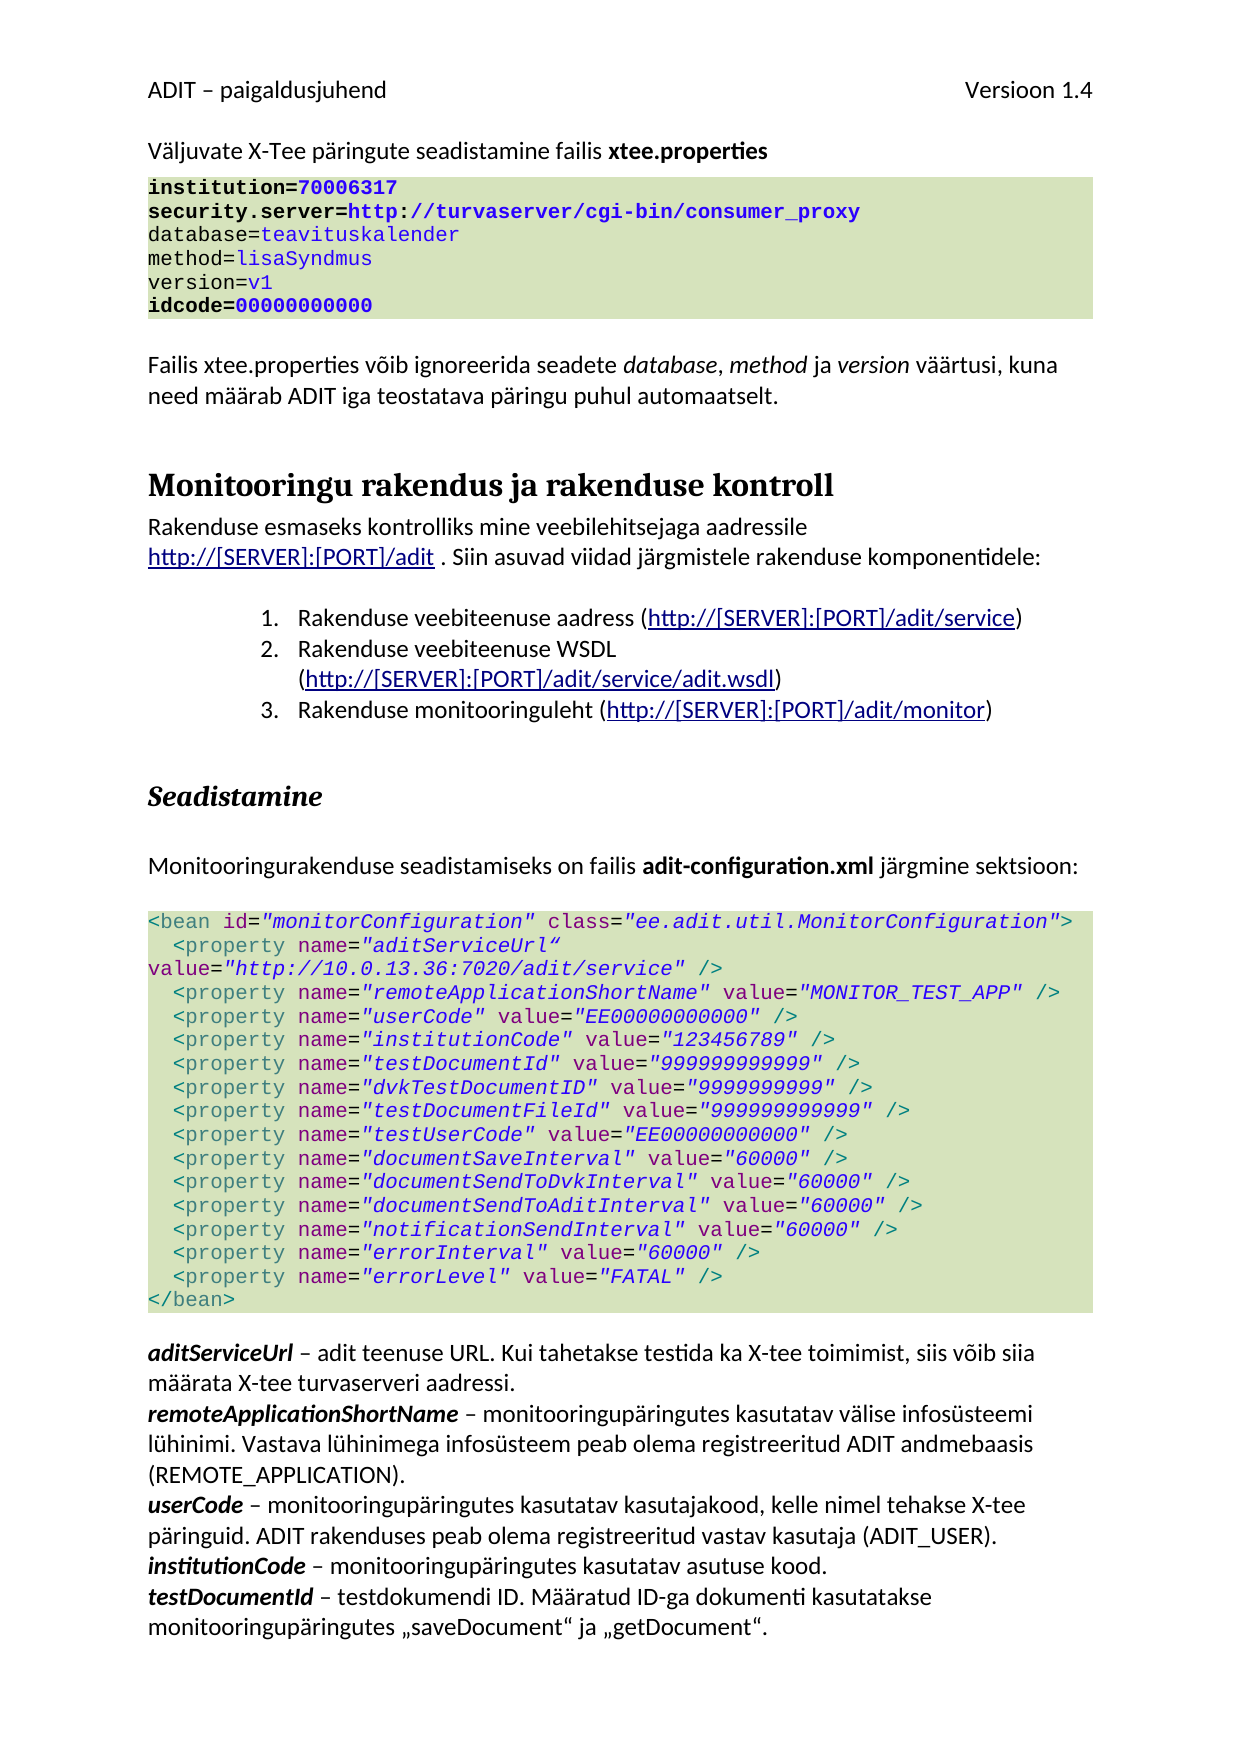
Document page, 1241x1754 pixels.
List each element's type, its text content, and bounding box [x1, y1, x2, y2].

text remoteApplicationShortName – monitooringupäringutes kasutatav välise infosüsteemi lühinimi. Vastava lühinimega infosüsteem peab olema registreeritud ADIT andmebaasis (REMOTE_APPLICATION). [148, 1398, 1093, 1489]
text <property name="dvkTestDocumentID" value="9999999999" /> [148, 1077, 1093, 1100]
list Rakenduse monitooringuleht (http://[SERVER]:[PORT]/adit/monitor) [260, 694, 1093, 724]
text <property name="remoteApplicationShortName" value="MONITOR_TEST_APP" /> [148, 982, 1093, 1006]
text institution=70006317 [148, 177, 1093, 201]
text <property name="documentSaveInterval" value="60000" /> [148, 1148, 1093, 1171]
text security.server=http://turvaserver/cgi-bin/consumer_proxy [148, 201, 1093, 224]
text Monitooringurakenduse seadistamiseks on failis adit-configuration.xml järgmine sektsioon: [148, 850, 1093, 881]
text idcode=00000000000 [148, 295, 1093, 319]
text Failis xtee.properties võib ignoreerida seadete database, method ja version väärtusi, kuna need määrab ADIT iga teostatava päringu puhul automaatselt. [148, 349, 1093, 411]
text database=teavituskalender [148, 224, 1093, 248]
text <property name="testDocumentFileId" value="999999999999" /> [148, 1100, 1093, 1124]
text userCode – monitooringupäringutes kasutatav kasutajakood, kelle nimel tehakse X-tee päringuid. ADIT rakenduses peab olema registreeritud vastav kasutaja (ADIT_USER). [148, 1489, 1093, 1550]
text </bean> [148, 1289, 1093, 1313]
text <property name="documentSendToAditInterval" value="60000" /> [148, 1195, 1093, 1218]
list Rakenduse veebiteenuse WSDL (http://[SERVER]:[PORT]/adit/service/adit.wsdl) [260, 633, 1093, 694]
list Rakenduse veebiteenuse aadress (http://[SERVER]:[PORT]/adit/service) [260, 602, 1093, 633]
text <property name="testDocumentId" value="999999999999" /> [148, 1053, 1093, 1077]
text <bean id="monitorConfiguration" class="ee.adit.util.MonitorConfiguration"> [148, 911, 1093, 935]
subtitle Seadistamine [148, 780, 1093, 813]
text version=v1 [148, 272, 1093, 295]
text <property name="errorInterval" value="60000" /> [148, 1242, 1093, 1266]
subtitle Monitooringu rakendus ja rakenduse kontroll [148, 466, 1093, 504]
text testDocumentId – testdokumendi ID. Määratud ID-ga dokumenti kasutatakse monitooringupäringutes „saveDocument“ ja „getDocument“. [148, 1581, 1093, 1642]
text Väljuvate X-Tee päringute seadistamine failis xtee.properties [148, 135, 1093, 165]
text <property name="testUserCode" value="EE00000000000" /> [148, 1124, 1093, 1148]
text <property name="aditServiceUrl“ value="http://10.0.13.36:7020/adit/service" /> [148, 935, 1093, 982]
text institutionCode – monitooringupäringutes kasutatav asutuse kood. [148, 1550, 1093, 1581]
text Rakenduse esmaseks kontrolliks mine veebilehitsejaga aadressile http://[SERVER]:[PORT]/adit . Siin asuvad viidad järgmistele rakenduse komponentidele: [148, 511, 1093, 572]
text <property name="userCode" value="EE00000000000" /> [148, 1006, 1093, 1029]
text <property name="errorLevel" value="FATAL" /> [148, 1266, 1093, 1289]
text method=lisaSyndmus [148, 248, 1093, 272]
text <property name="documentSendToDvkInterval" value="60000" /> [148, 1171, 1093, 1195]
text <property name="notificationSendInterval" value="60000" /> [148, 1218, 1093, 1242]
text <property name="institutionCode" value="123456789" /> [148, 1029, 1093, 1053]
text aditServiceUrl – adit teenuse URL. Kui tahetakse testida ka X-tee toimimist, siis võib siia määrata X-tee turvaserveri aadressi. [148, 1337, 1093, 1398]
